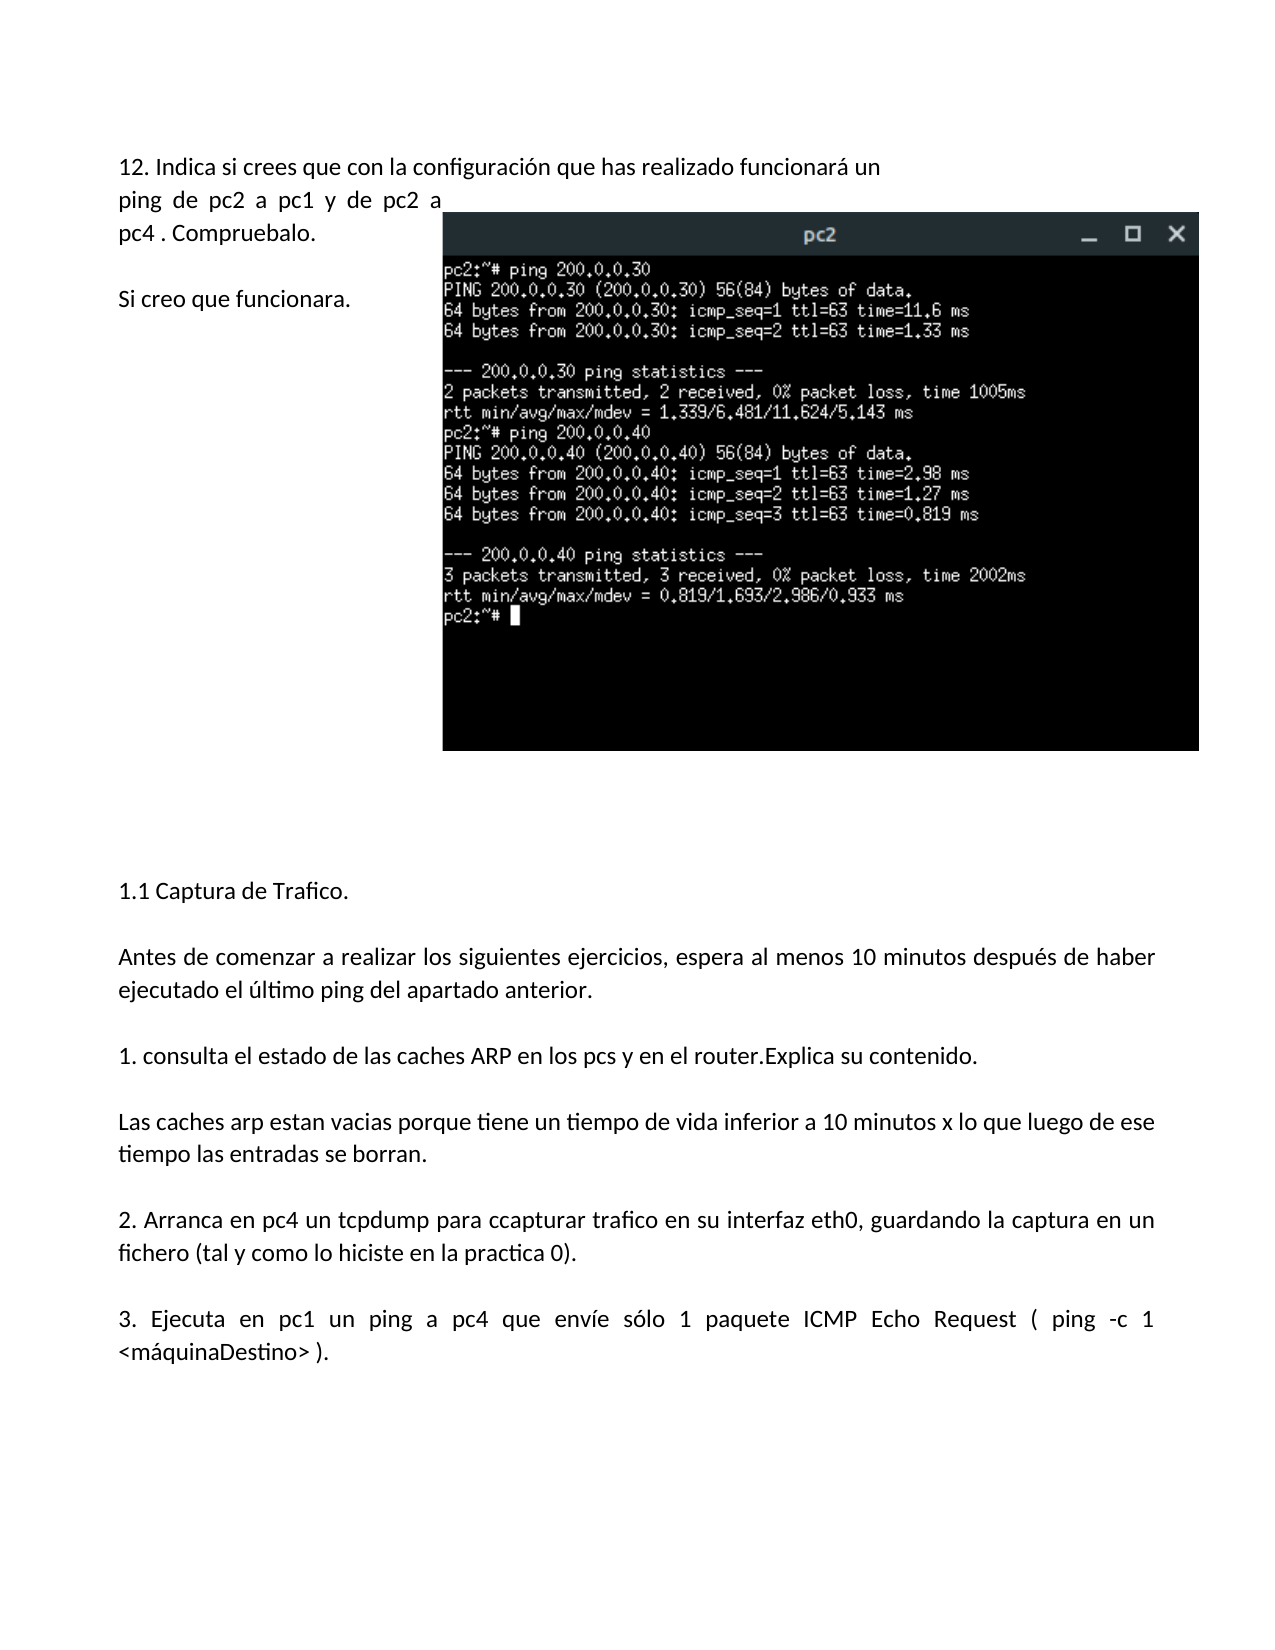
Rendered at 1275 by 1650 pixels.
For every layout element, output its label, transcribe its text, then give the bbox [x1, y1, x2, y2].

text Antes de comenzar a realizar los siguientes ejercicios, espera al menos 10 minutos después de haber ejecutado el último ping del apartado anterior. [118, 941, 1157, 1004]
text 1. consulta el estado de las caches ARP en los pcs y en el router.Explica su contenido. [118, 1040, 1157, 1070]
picture [442, 212, 1199, 751]
text Si creo que funcionara. [118, 283, 442, 313]
text ping de pc2 a pc1 y de pc2 a pc4 . Compruebalo. [118, 184, 1157, 247]
text Las caches arp estan vacias porque tiene un tiempo de vida inferior a 10 minutos x lo que luego de ese tiempo las entradas se borran. [118, 1106, 1157, 1169]
text 3. Ejecuta en pc1 un ping a pc4 que envíe sólo 1 paquete ICMP Echo Request ( ping -c 1 <máquinaDestino> ). [118, 1303, 1157, 1367]
text 2. Arranca en pc4 un tcpdump para ccapturar trafico en su interfaz eth0, guardando la captura en un fichero (tal y como lo hiciste en la practica 0). [118, 1204, 1157, 1268]
text 1.1 Captura de Trafico. [118, 875, 1157, 906]
text 12. Indica si crees que con la configuración que has realizado funcionará un [118, 151, 1157, 182]
